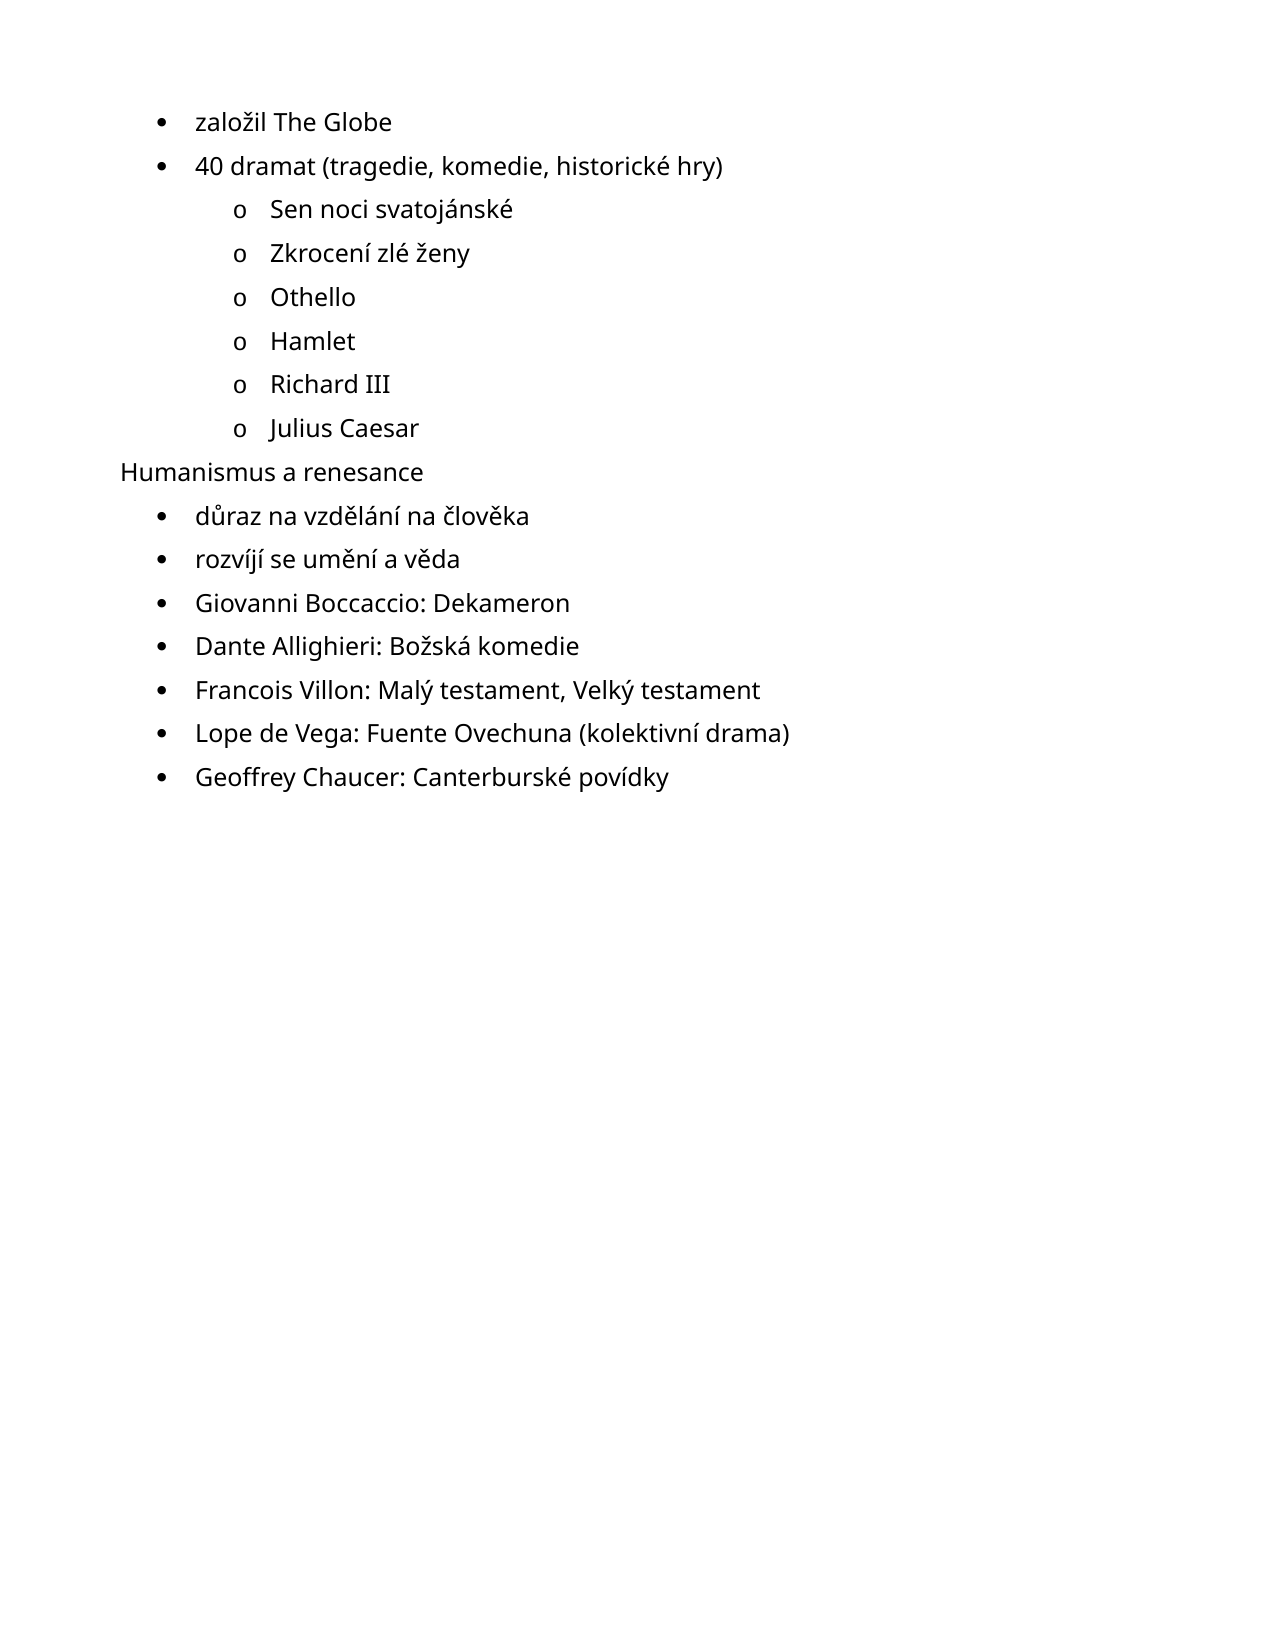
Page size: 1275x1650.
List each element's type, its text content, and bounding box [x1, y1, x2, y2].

list Dante Allighieri: Božská komedie [157, 629, 1155, 663]
list rozvíjí se umění a věda [157, 542, 1155, 576]
list založil The Globe [157, 105, 1155, 139]
text Humanismus a renesance [120, 454, 1155, 489]
list Geoffrey Chaucer: Canterburské povídky [157, 759, 1155, 793]
list Othello [232, 279, 1155, 314]
list Julius Caesar [232, 411, 1155, 445]
list Francois Villon: Malý testament, Velký testament [157, 672, 1155, 706]
list Richard III [232, 367, 1155, 401]
list Zkrocení zlé ženy [232, 236, 1155, 270]
list Giovanni Boccaccio: Dekameron [157, 585, 1155, 619]
list Lope de Vega: Fuente Ovechuna (kolektivní drama) [157, 716, 1155, 750]
list Hamlet [232, 323, 1155, 358]
list Sen noci svatojánské [232, 192, 1155, 226]
list 40 dramat (tragedie, komedie, historické hry) [157, 148, 1155, 183]
list důraz na vzdělání na člověka [157, 498, 1155, 532]
